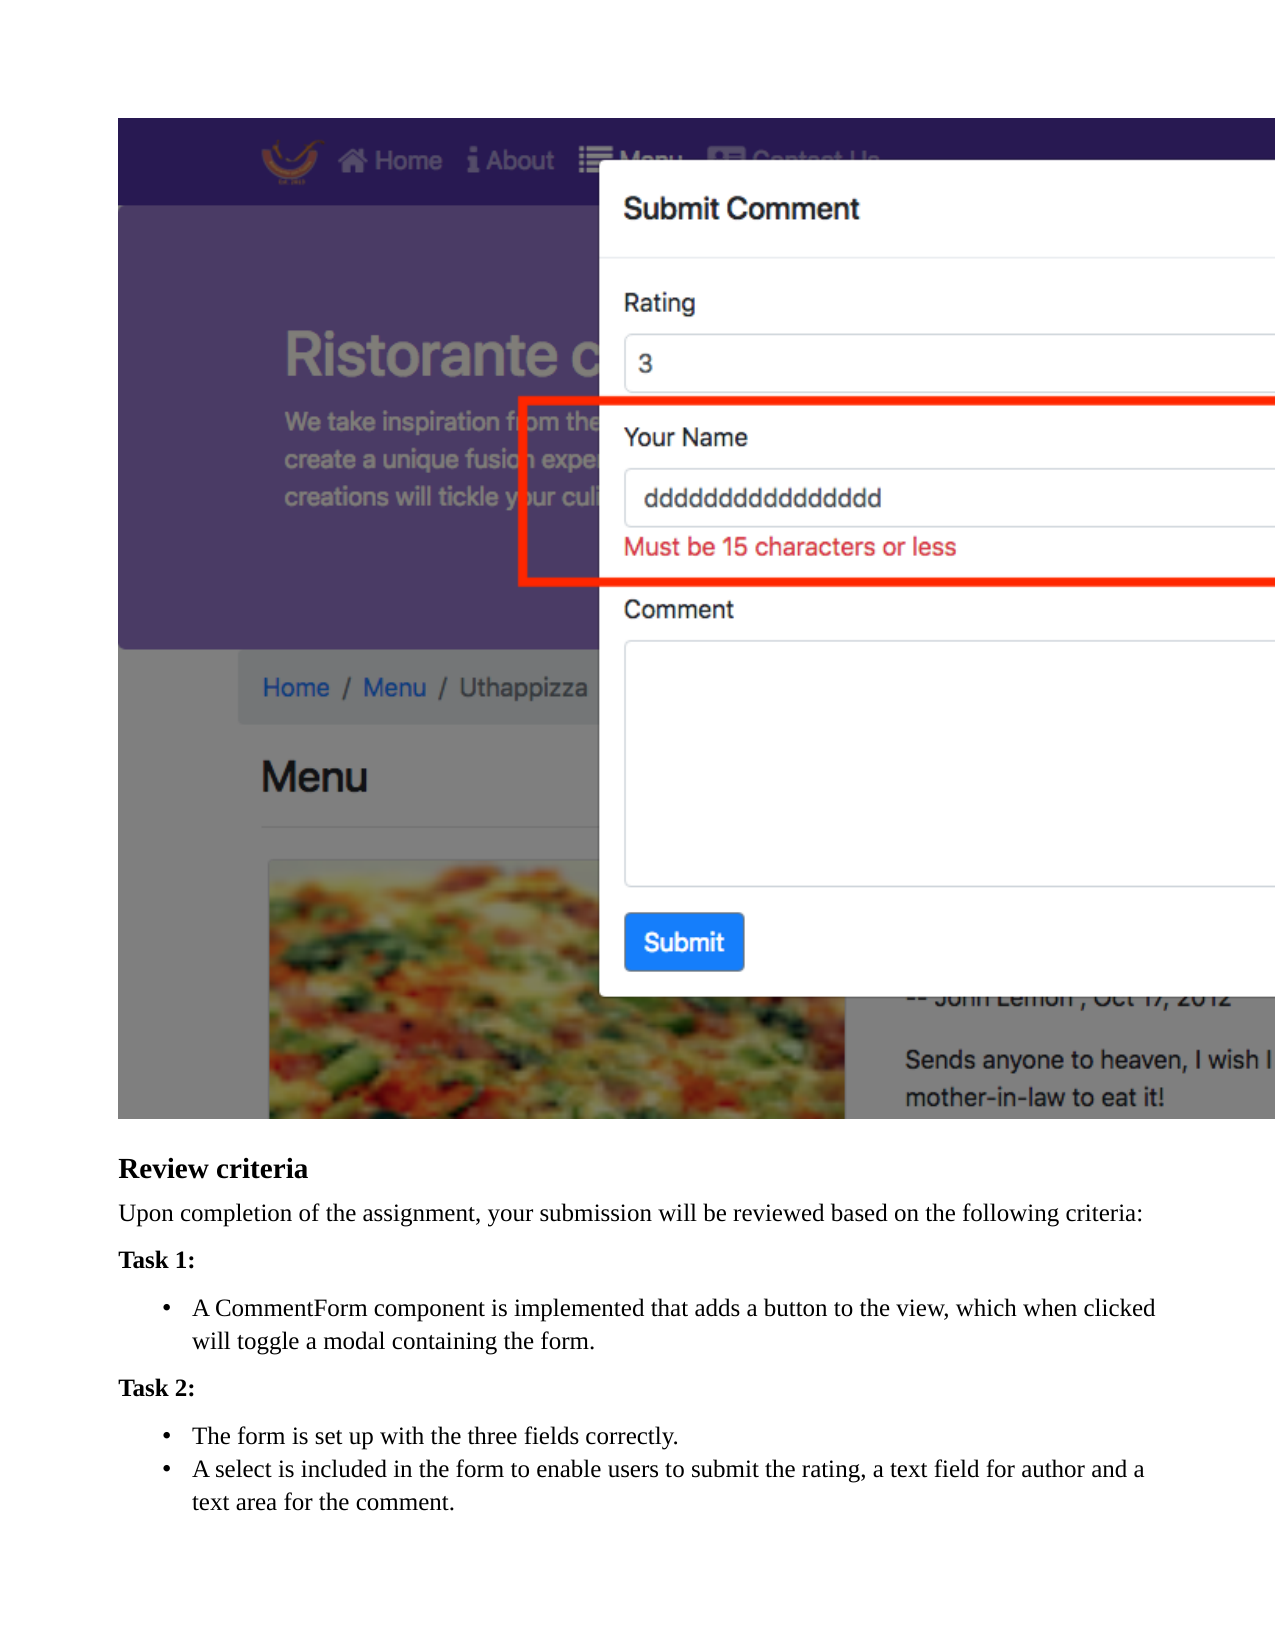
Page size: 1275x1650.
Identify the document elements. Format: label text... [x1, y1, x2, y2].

text Task 1: [118, 1245, 1157, 1274]
list A CommentForm component is implemented that adds a button to the view, which when clicked will toggle a modal containing the form. [162, 1293, 1157, 1354]
list A select is included in the form to enable users to submit the rating, a text field for author and a text area for the comment. [162, 1454, 1157, 1516]
subtitle Review criteria [118, 1152, 1157, 1185]
list The form is set up with the three fields correctly. [162, 1421, 1157, 1450]
text Task 2: [118, 1373, 1157, 1402]
picture [118, 118, 1275, 1119]
text Upon completion of the assignment, your submission will be reviewed based on the following criteria: [118, 1198, 1157, 1226]
